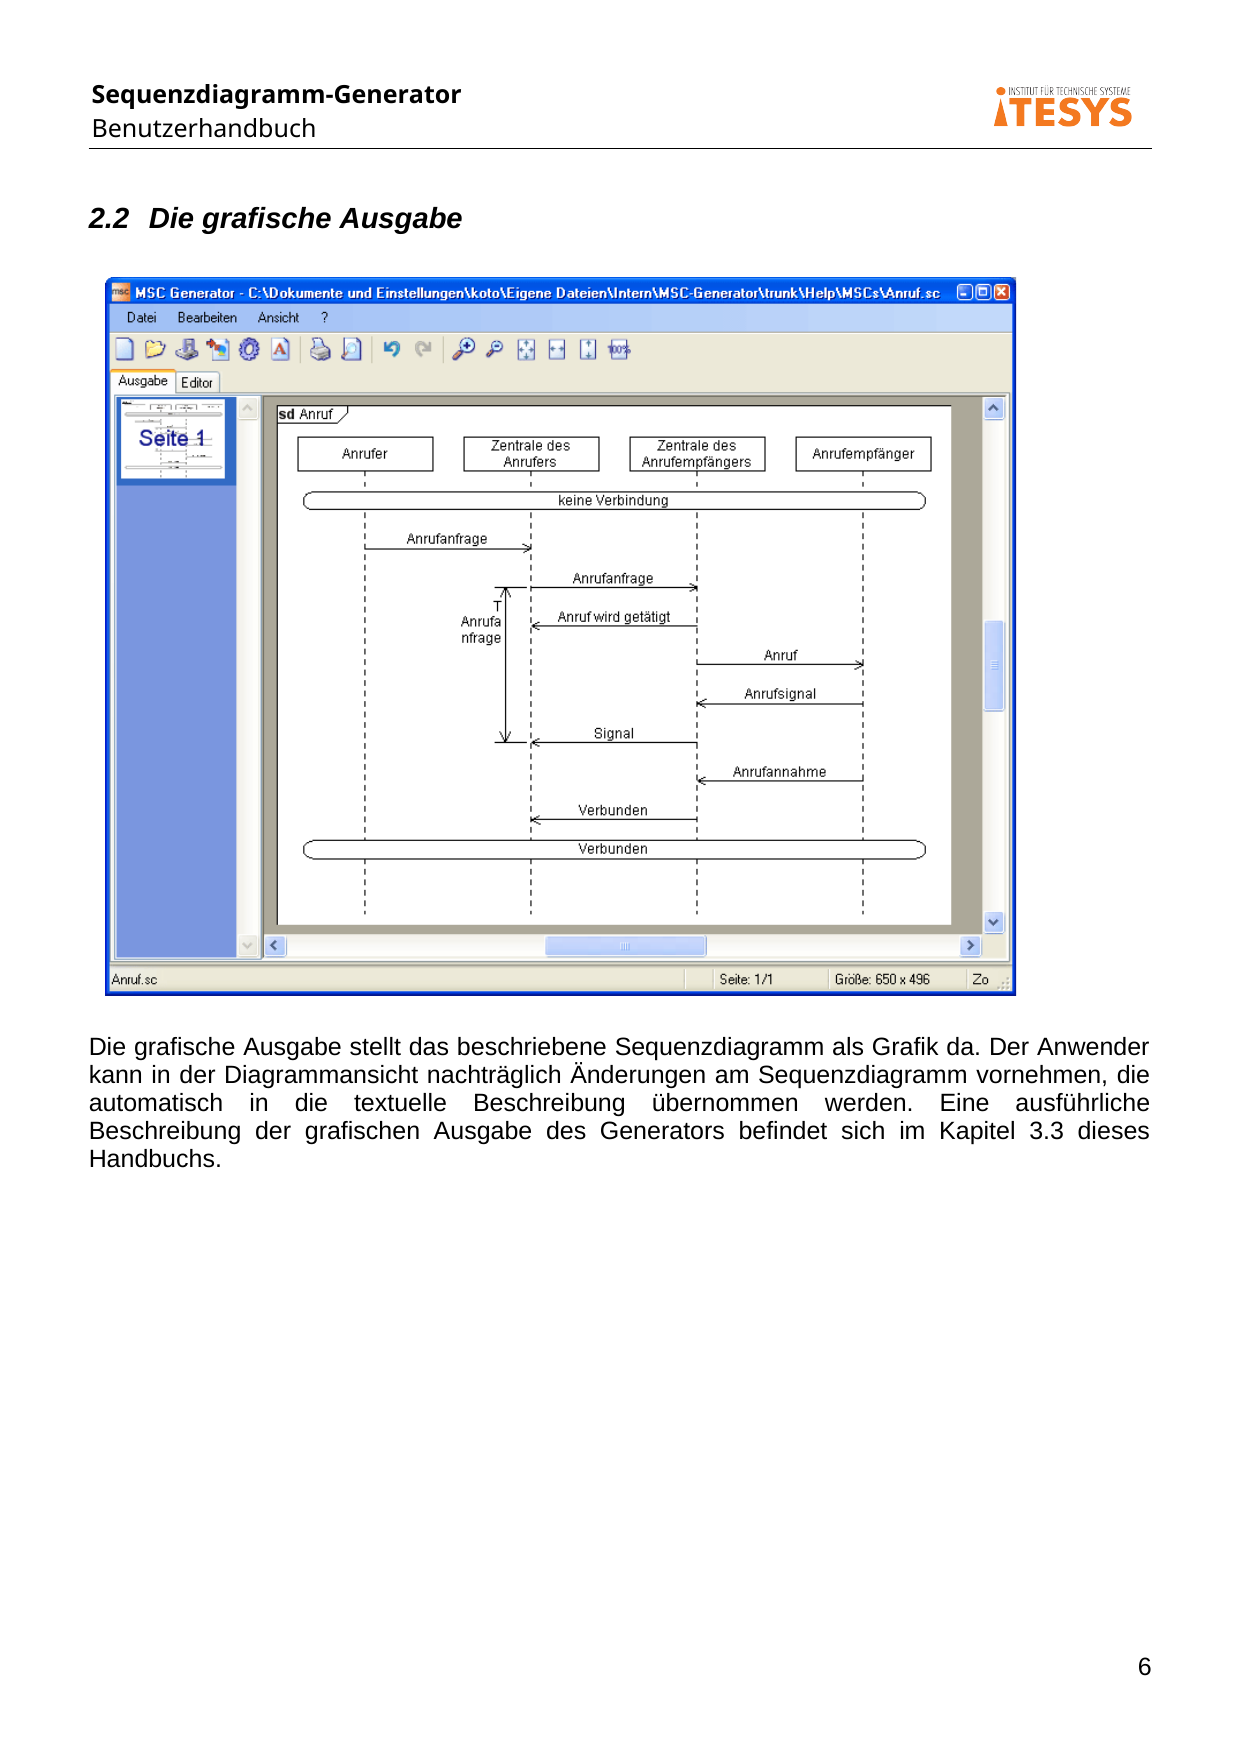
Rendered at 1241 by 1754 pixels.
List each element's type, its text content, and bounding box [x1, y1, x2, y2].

picture [993, 85, 1133, 127]
picture [105, 277, 1017, 996]
text Die grafische Ausgabe stellt das beschriebene Sequenzdiagramm als Grafik da. Der Anwender kann in der Diagrammansicht nachträglich Änderungen am Sequenzdiagramm vornehmen, die automatisch in die textuelle Beschreibung übernommen werden. Eine ausführliche Beschreibung der grafischen Ausgabe des Generators befindet sich im Kapitel 3.3 dieses Handbuchs. [88, 1033, 1152, 1172]
subtitle Die grafische Ausgabe [88, 202, 1152, 234]
